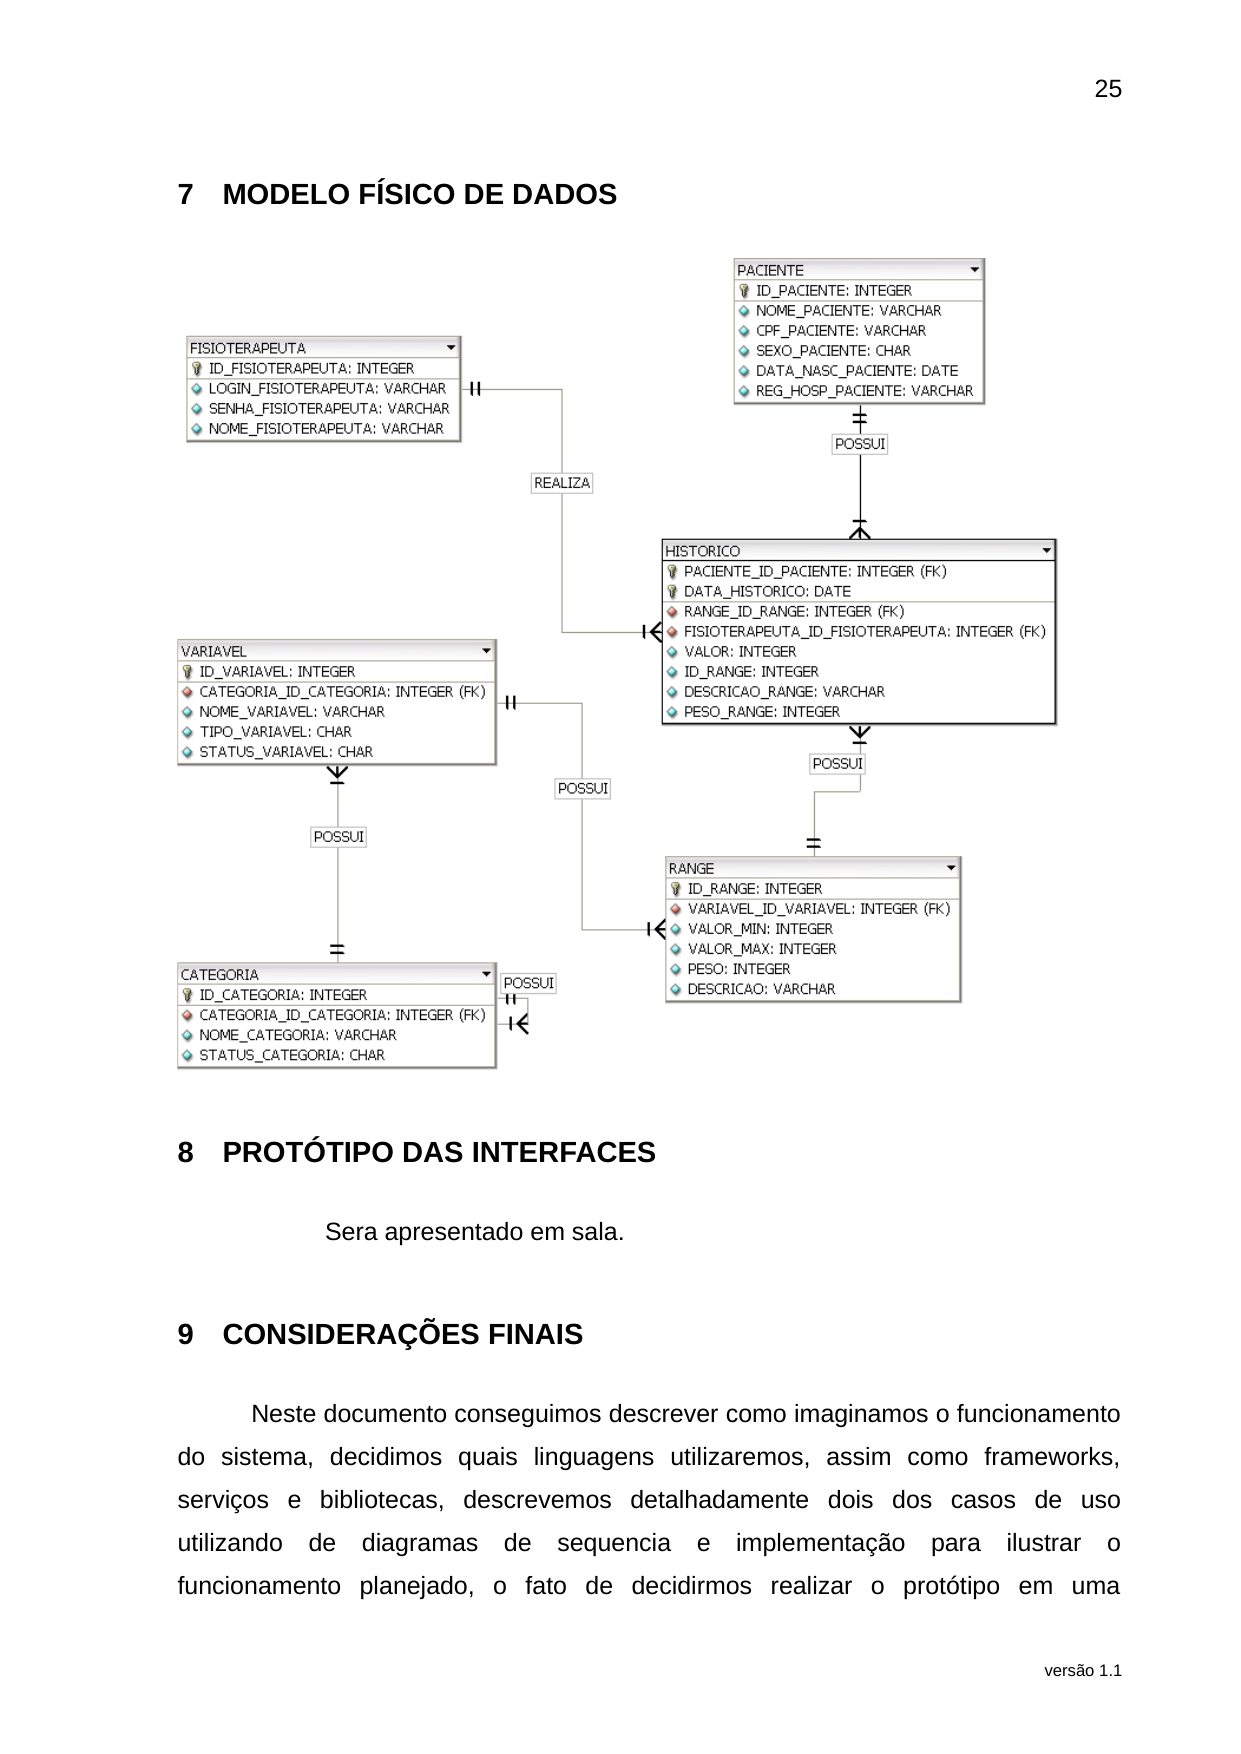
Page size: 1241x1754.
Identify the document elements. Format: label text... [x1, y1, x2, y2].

text Neste documento conseguimos descrever como imaginamos o funcionamento do sistema, decidimos quais linguagens utilizaremos, assim como frameworks, serviços e bibliotecas, descrevemos detalhadamente dois dos casos de uso utilizando de diagramas de sequencia e implementação para ilustrar o funcionamento planejado, o fato de decidirmos realizar o protótipo em uma [177, 1399, 1122, 1600]
subtitle Protótipo das interfaces [177, 1135, 1122, 1168]
subtitle Considerações Finais [177, 1317, 1122, 1351]
picture [177, 258, 1123, 1078]
text Sera apresentado em sala. [177, 1217, 1122, 1245]
subtitle modelo físico de dados [177, 177, 1122, 211]
